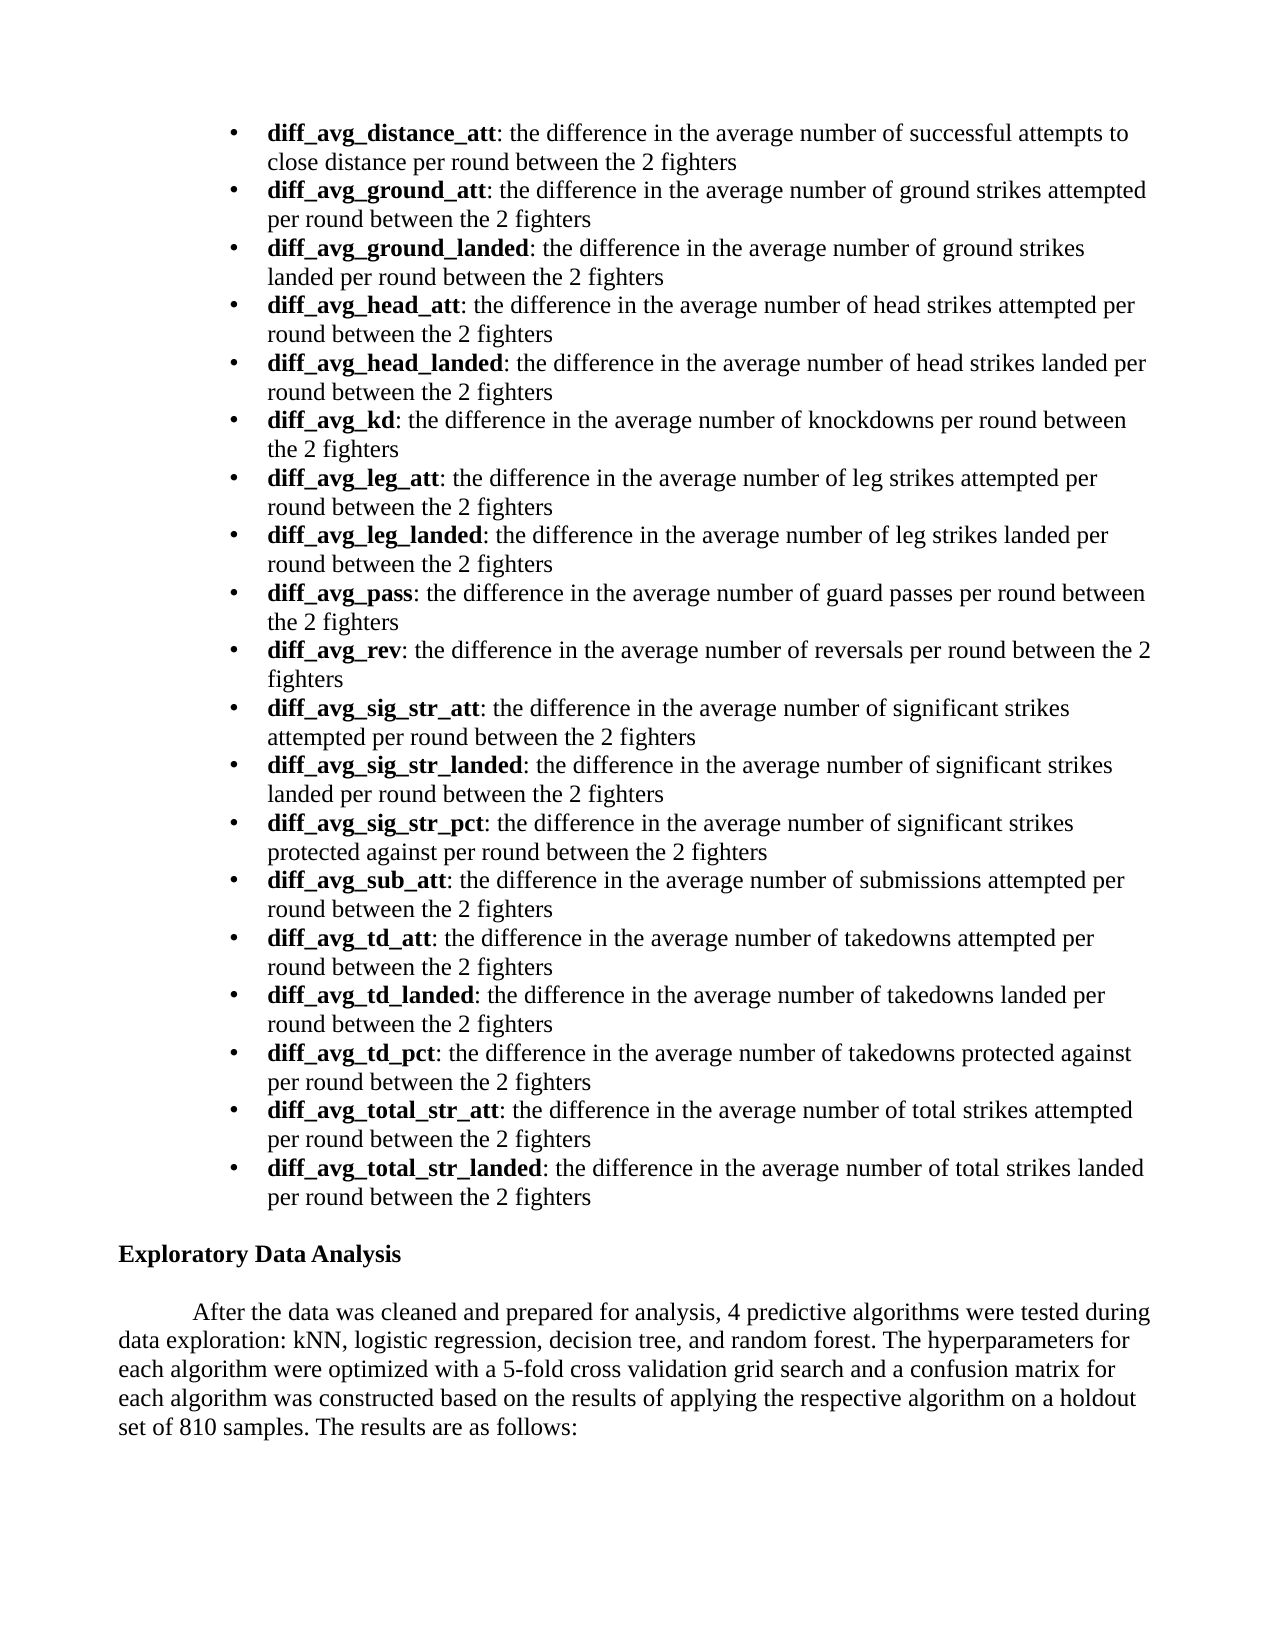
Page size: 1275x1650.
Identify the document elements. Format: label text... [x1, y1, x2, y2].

list diff_avg_td_att: the difference in the average number of takedowns attempted per round between the 2 fighters [229, 923, 1157, 981]
list diff_avg_td_landed: the difference in the average number of takedowns landed per round between the 2 fighters [229, 981, 1157, 1038]
list diff_avg_leg_landed: the difference in the average number of leg strikes landed per round between the 2 fighters [229, 521, 1157, 578]
list diff_avg_head_landed: the difference in the average number of head strikes landed per round between the 2 fighters [229, 348, 1157, 406]
list diff_avg_ground_att: the difference in the average number of ground strikes attempted per round between the 2 fighters [229, 176, 1157, 233]
list diff_avg_td_pct: the difference in the average number of takedowns protected against per round between the 2 fighters [229, 1038, 1157, 1096]
list diff_avg_rev: the difference in the average number of reversals per round between the 2 fighters [229, 636, 1157, 693]
list diff_avg_sig_str_pct: the difference in the average number of significant strikes protected against per round between the 2 fighters [229, 808, 1157, 866]
list diff_avg_total_str_att: the difference in the average number of total strikes attempted per round between the 2 fighters [229, 1096, 1157, 1153]
list diff_avg_ground_landed: the difference in the average number of ground strikes landed per round between the 2 fighters [229, 233, 1157, 291]
list diff_avg_total_str_landed: the difference in the average number of total strikes landed per round between the 2 fighters [229, 1153, 1157, 1211]
list diff_avg_pass: the difference in the average number of guard passes per round between the 2 fighters [229, 578, 1157, 636]
list diff_avg_distance_att: the difference in the average number of successful attempts to close distance per round between the 2 fighters [229, 118, 1157, 176]
list diff_avg_head_att: the difference in the average number of head strikes attempted per round between the 2 fighters [229, 291, 1157, 348]
list diff_avg_sig_str_landed: the difference in the average number of significant strikes landed per round between the 2 fighters [229, 751, 1157, 808]
text After the data was cleaned and prepared for analysis, 4 predictive algorithms were tested during data exploration: kNN, logistic regression, decision tree, and random forest. The hyperparameters for each algorithm were optimized with a 5-fold cross validation grid search and a confusion matrix for each algorithm was constructed based on the results of applying the respective algorithm on a holdout set of 810 samples. The results are as follows: [118, 1297, 1157, 1441]
text Exploratory Data Analysis [118, 1239, 1157, 1268]
list diff_avg_sub_att: the difference in the average number of submissions attempted per round between the 2 fighters [229, 866, 1157, 923]
list diff_avg_kd: the difference in the average number of knockdowns per round between the 2 fighters [229, 406, 1157, 463]
list diff_avg_sig_str_att: the difference in the average number of significant strikes attempted per round between the 2 fighters [229, 693, 1157, 751]
list diff_avg_leg_att: the difference in the average number of leg strikes attempted per round between the 2 fighters [229, 463, 1157, 521]
